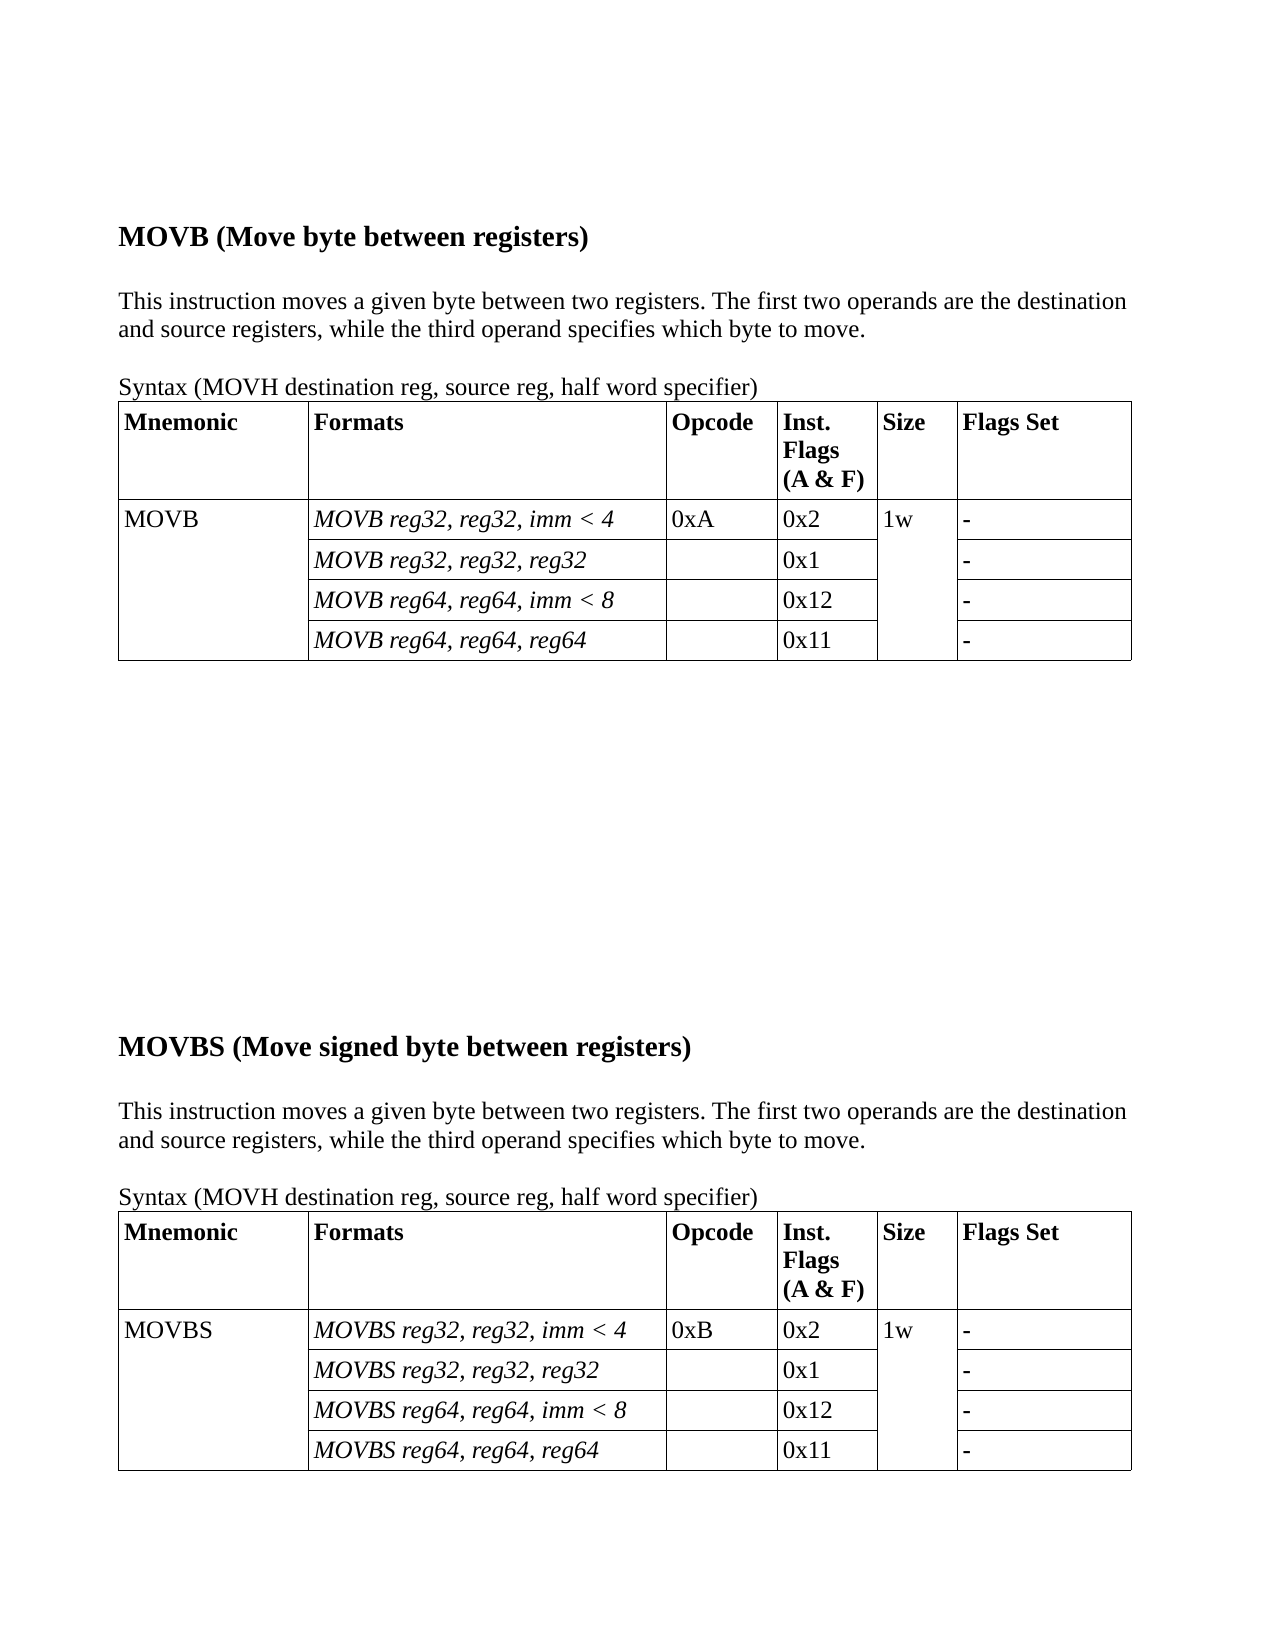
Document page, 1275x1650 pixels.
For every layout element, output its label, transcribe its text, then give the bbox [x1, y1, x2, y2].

table_header Formats [309, 1212, 666, 1309]
table_cell 1w [878, 1310, 957, 1470]
table_cell - [958, 580, 1131, 619]
table_cell 0x1 [778, 1350, 877, 1389]
table_cell 0x12 [778, 1391, 877, 1430]
text MOVB (Move byte between registers) [118, 219, 1157, 252]
table_cell 0x1 [778, 540, 877, 579]
table_cell 1w [878, 500, 957, 660]
text This instruction moves a given byte between two registers. The first two operands are the destination and source registers, while the third operand specifies which byte to move. [118, 1096, 1157, 1153]
table_header Inst. Flags (A & F) [778, 402, 877, 499]
table_cell [667, 1391, 777, 1430]
table_header Flags Set [958, 1212, 1131, 1309]
table_header Mnemonic [119, 402, 308, 499]
table_header Flags Set [958, 402, 1131, 499]
table_cell MOVB [119, 500, 308, 660]
table_header Mnemonic [119, 1212, 308, 1309]
table_header Inst. Flags (A & F) [778, 1212, 877, 1309]
table_cell - [958, 1310, 1131, 1349]
table_cell 0x2 [778, 500, 877, 539]
table_cell MOVBS reg32, reg32, reg32 [309, 1350, 666, 1389]
table_cell MOVBS reg64, reg64, reg64 [309, 1431, 666, 1470]
table_cell [667, 580, 777, 619]
table_cell MOVBS reg64, reg64, imm < 8 [309, 1391, 666, 1430]
table_cell MOVB reg64, reg64, reg64 [309, 621, 666, 660]
text Syntax (MOVH destination reg, source reg, half word specifier) [118, 1182, 1157, 1211]
table_cell [667, 1350, 777, 1389]
table_header Size [878, 1212, 957, 1309]
table_cell - [958, 1350, 1131, 1389]
table_cell 0x12 [778, 580, 877, 619]
table_header Opcode [667, 1212, 777, 1309]
table_header Size [878, 402, 957, 499]
table_cell - [958, 1391, 1131, 1430]
table_header Formats [309, 402, 666, 499]
table_cell MOVBS [119, 1310, 308, 1470]
table_cell MOVB reg64, reg64, imm < 8 [309, 580, 666, 619]
table_cell 0xA [667, 500, 777, 539]
table_cell 0xB [667, 1310, 777, 1349]
table_cell 0x2 [778, 1310, 877, 1349]
table_cell 0x11 [778, 1431, 877, 1470]
table_header Opcode [667, 402, 777, 499]
table_cell 0x11 [778, 621, 877, 660]
table_cell [667, 1431, 777, 1470]
table_cell MOVB reg32, reg32, imm < 4 [309, 500, 666, 539]
table_cell - [958, 1431, 1131, 1470]
text This instruction moves a given byte between two registers. The first two operands are the destination and source registers, while the third operand specifies which byte to move. [118, 286, 1157, 343]
text MOVBS (Move signed byte between registers) [118, 1029, 1157, 1062]
text Syntax (MOVH destination reg, source reg, half word specifier) [118, 372, 1157, 401]
table_cell - [958, 540, 1131, 579]
table_cell MOVB reg32, reg32, reg32 [309, 540, 666, 579]
table_cell [667, 540, 777, 579]
table_cell MOVBS reg32, reg32, imm < 4 [309, 1310, 666, 1349]
table_cell - [958, 500, 1131, 539]
table_cell [667, 621, 777, 660]
table_cell - [958, 621, 1131, 660]
